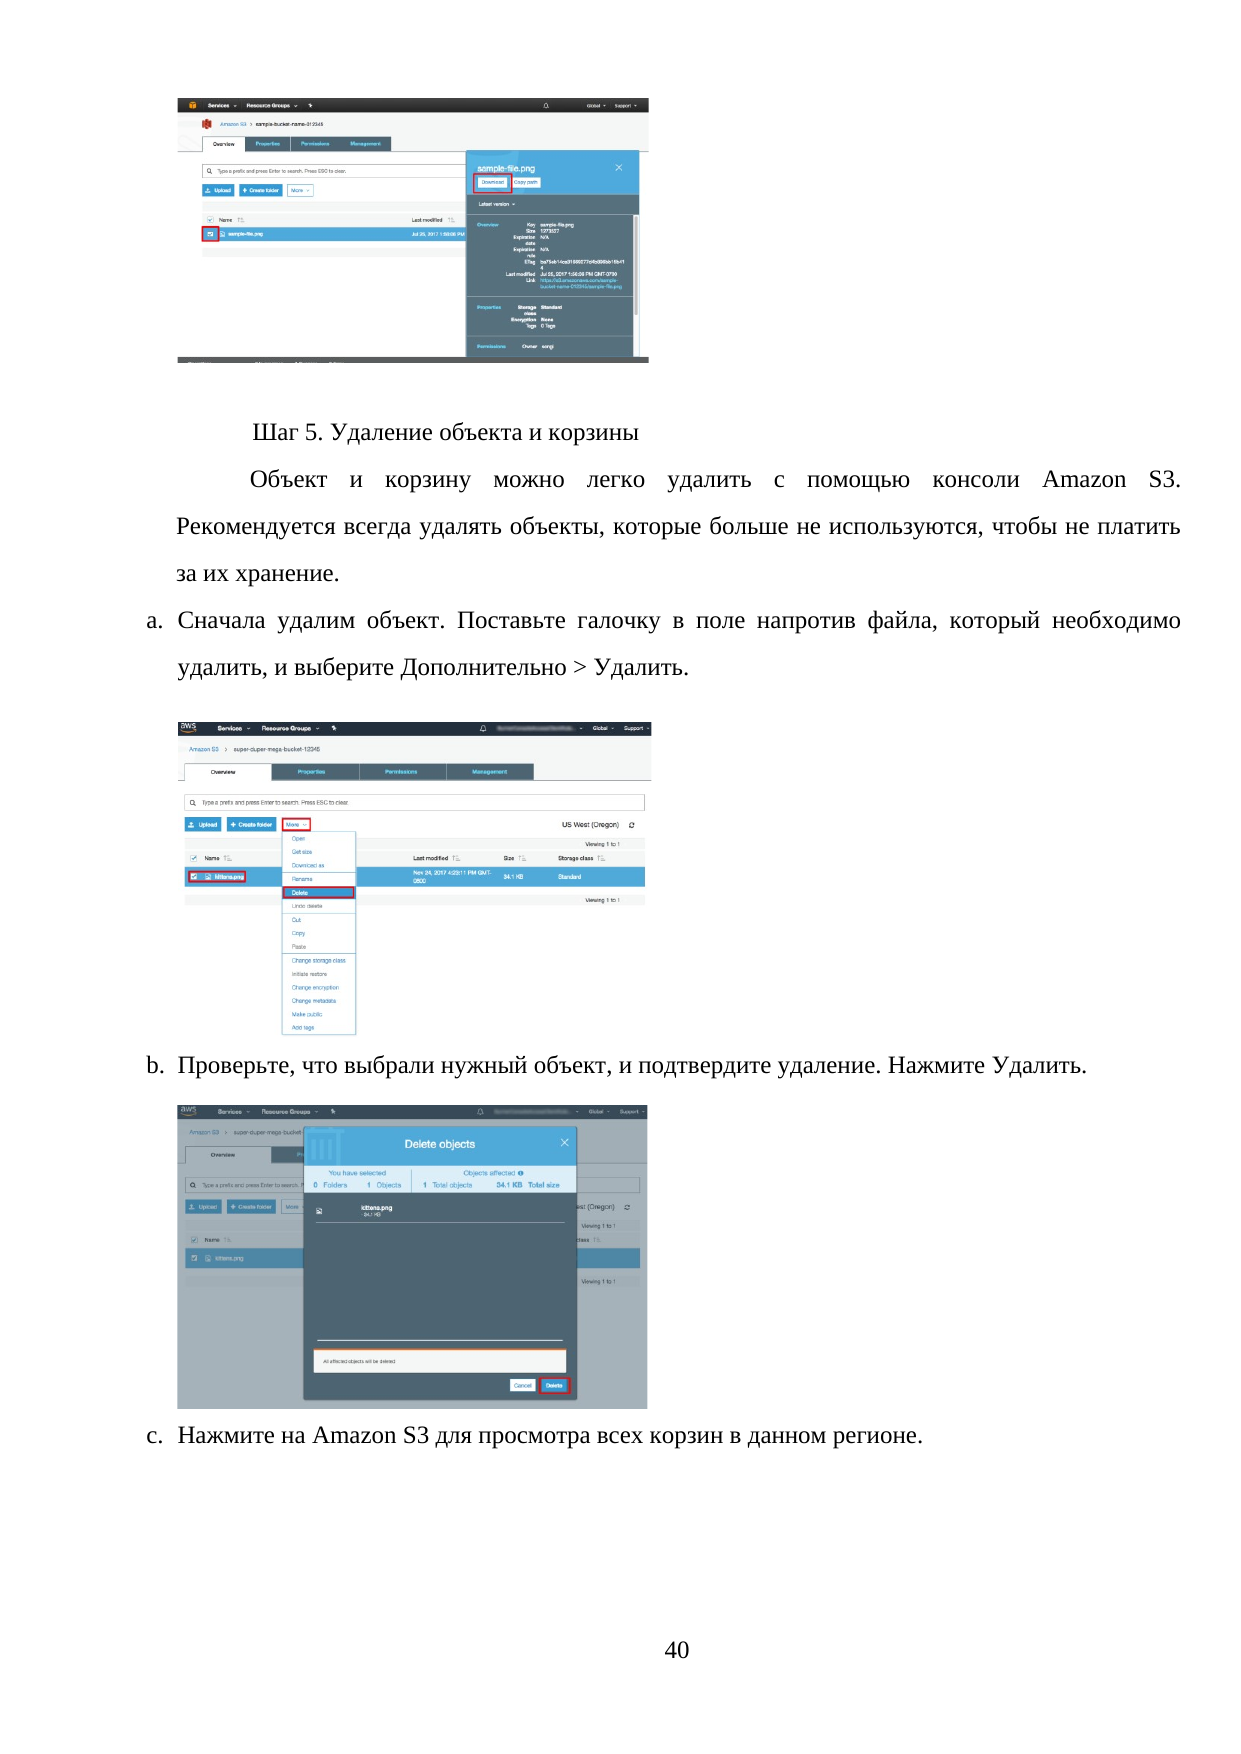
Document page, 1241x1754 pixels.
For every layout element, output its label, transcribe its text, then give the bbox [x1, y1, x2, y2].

list Сначала удалим объект. Поставьте галочку в поле напротив файла, который необходимо удалить, и выберите Дополнительно > Удалить. [146, 605, 1182, 681]
text Шаг 5. Удаление объекта и корзины [252, 417, 1182, 446]
list Проверьте, что выбрали нужный объект, и подтвердите удаление. Нажмите Удалить. [146, 1050, 1182, 1079]
list Нажмите на Amazon S3 для просмотра всех корзин в данном регионе. [146, 1420, 1182, 1449]
text Объект и корзину можно легко удалить с помощью консоли Amazon S3. Рекомендуется всегда удалять объекты, которые больше не используются, чтобы не платить за их хранение. [176, 464, 1182, 587]
